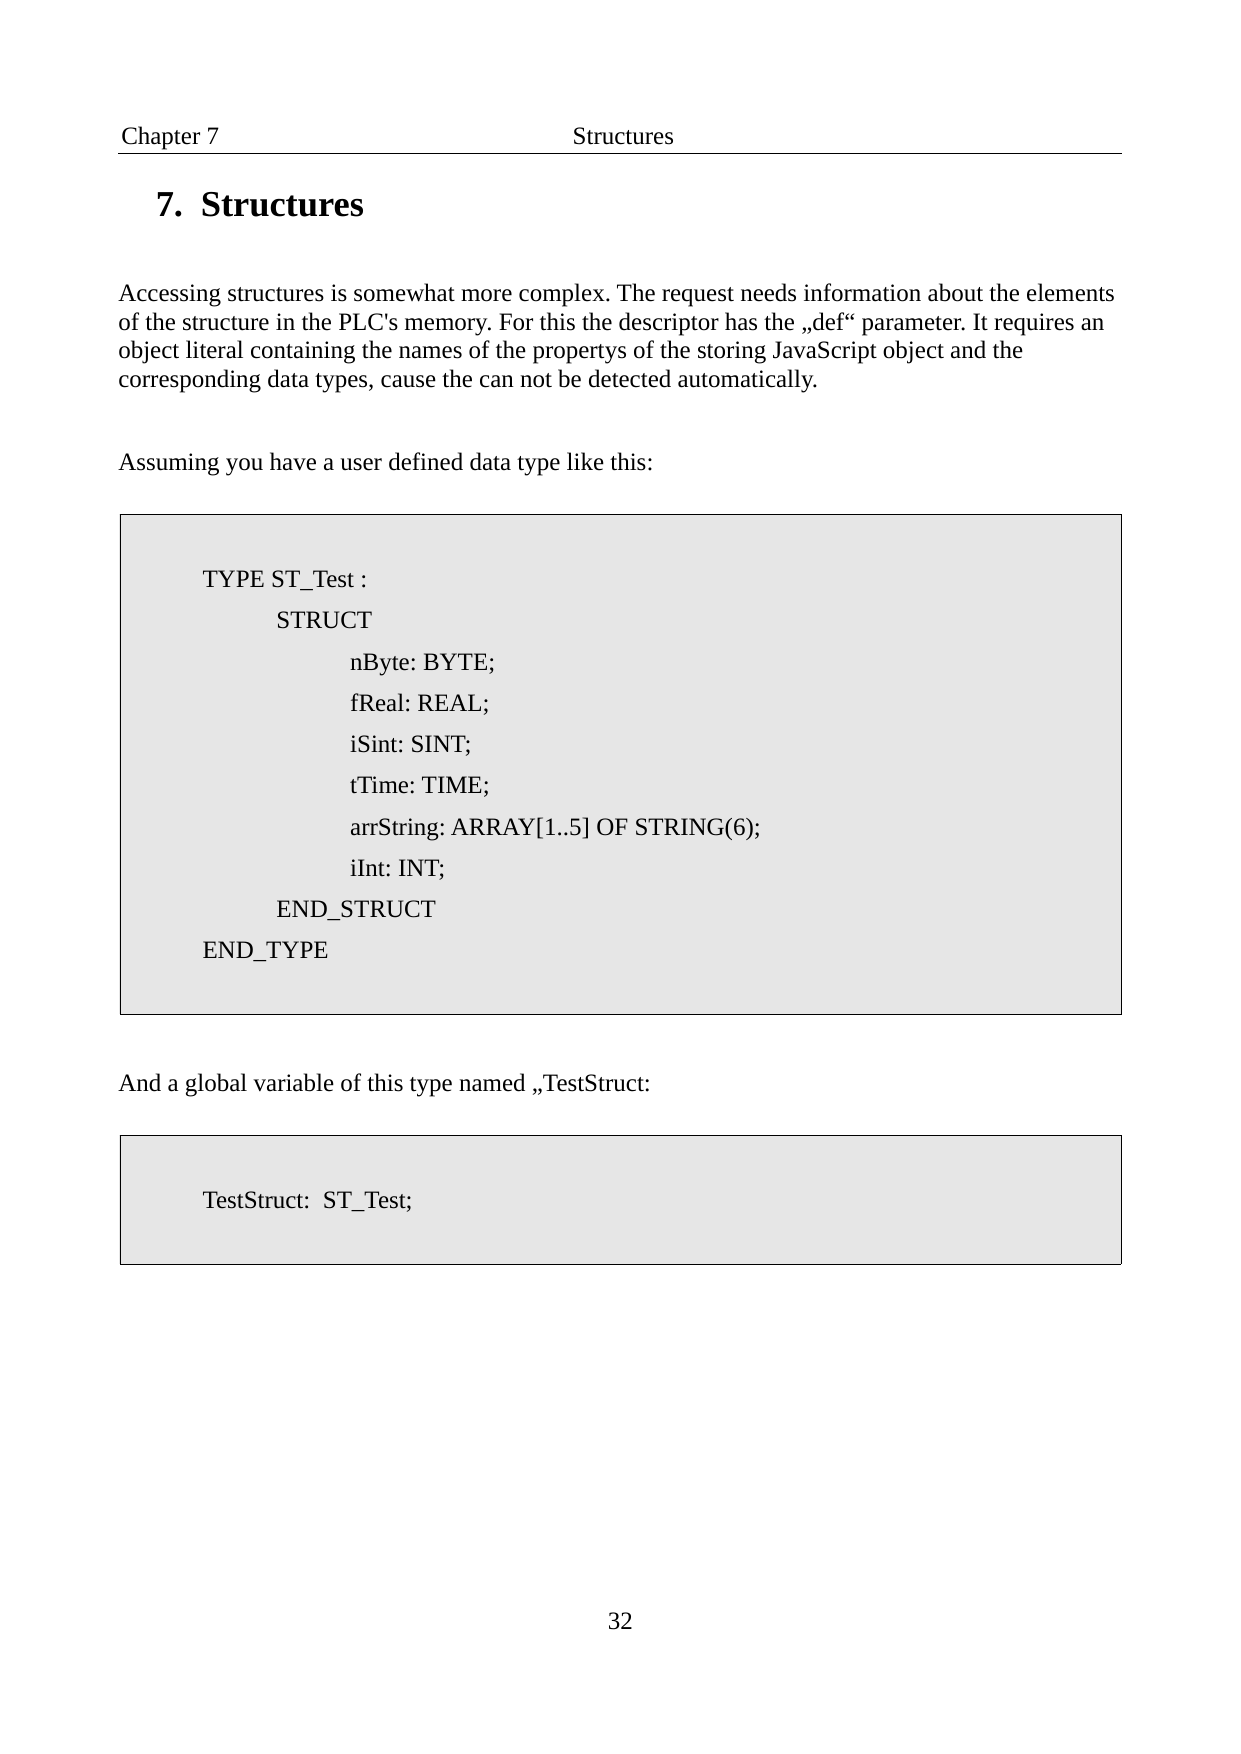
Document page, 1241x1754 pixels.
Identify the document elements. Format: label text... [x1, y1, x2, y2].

text tTime: TIME; [128, 771, 1112, 799]
text TYPE ST_Test : [128, 564, 1112, 593]
text TestStruct: ST_Test; [128, 1185, 1112, 1214]
text STRUCT [128, 606, 1112, 634]
subtitle Structures [156, 182, 1122, 224]
text nByte: BYTE; [128, 647, 1112, 676]
text fReal: REAL; [128, 688, 1112, 717]
text iInt: INT; [128, 853, 1112, 882]
text arrString: ARRAY[1..5] OF STRING(6); [128, 812, 1112, 841]
text Assuming you have a user defined data type like this: [118, 447, 1122, 475]
text iSint: SINT; [128, 729, 1112, 758]
text And a global variable of this type named „TestStruct: [118, 1068, 1122, 1096]
text END_STRUCT [128, 894, 1112, 923]
text Accessing structures is somewhat more complex. The request needs information about the elements of the structure in the PLC's memory. For this the descriptor has the „def“ parameter. It requires an object literal containing the names of the propertys of the storing JavaScript object and the corresponding data types, cause the can not be detected automatically. [118, 278, 1122, 393]
text END_TYPE [128, 936, 1112, 964]
